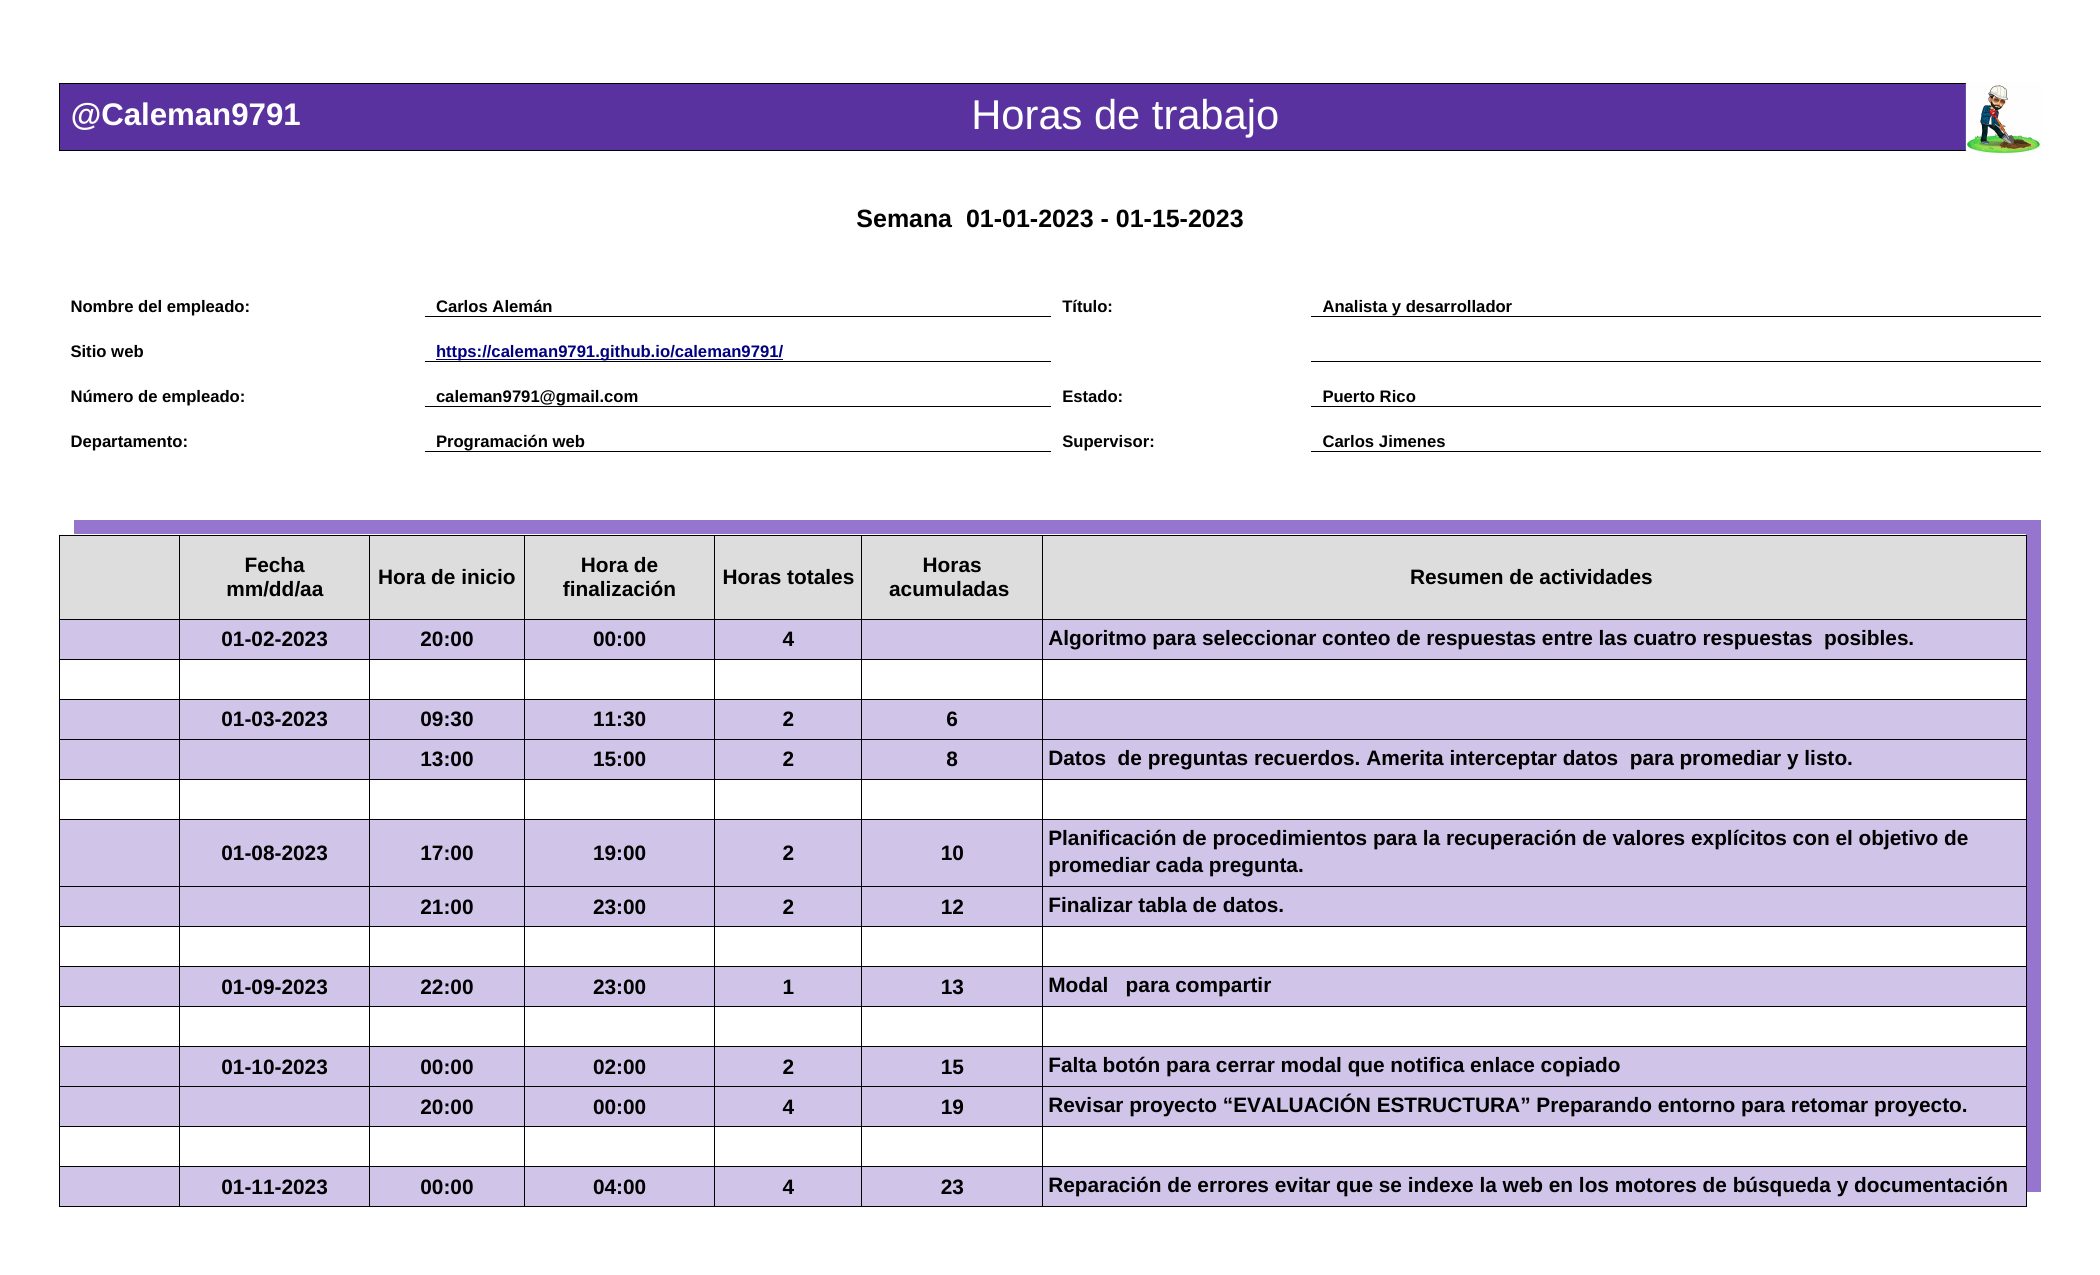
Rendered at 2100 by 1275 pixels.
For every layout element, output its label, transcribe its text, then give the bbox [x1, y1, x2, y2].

table_cell [1043, 780, 2026, 819]
table_cell [60, 780, 179, 819]
table_cell 01-08-2023 [180, 820, 369, 886]
table_cell [60, 1087, 179, 1126]
table_cell 00:00 [370, 1167, 524, 1206]
table_cell [715, 780, 861, 819]
table_cell [180, 1087, 369, 1126]
table_cell 15:00 [525, 740, 714, 779]
table_cell 01-03-2023 [180, 700, 369, 739]
table_cell [525, 780, 714, 819]
table_cell 13 [862, 967, 1042, 1006]
table_cell 23:00 [525, 887, 714, 926]
table_cell 8 [862, 740, 1042, 779]
table_cell 2 [715, 1047, 861, 1086]
table_cell [180, 927, 369, 966]
table_cell [60, 740, 179, 779]
table_header Analista y desarrollador [1311, 271, 2041, 316]
table_cell [1043, 660, 2026, 699]
table_cell [60, 1127, 179, 1166]
table_cell Planificación de procedimientos para la recuperación de valores explícitos con el objetivo de promediar cada pregunta. [1043, 820, 2026, 886]
table_cell Finalizar tabla de datos. [1043, 887, 2026, 926]
table_cell 00:00 [525, 620, 714, 659]
table_cell [370, 660, 524, 699]
table_cell [525, 1127, 714, 1166]
table_cell Modal para compartir [1043, 967, 2026, 1006]
table_cell [60, 927, 179, 966]
table_cell [862, 620, 1042, 659]
table_cell 2 [715, 887, 861, 926]
table_cell [370, 1127, 524, 1166]
table_cell Supervisor: [1051, 406, 1311, 451]
table_cell Número de empleado: [59, 361, 424, 406]
table_cell [60, 1047, 179, 1086]
table_cell Falta botón para cerrar modal que notifica enlace copiado [1043, 1047, 2026, 1086]
table_cell 22:00 [370, 967, 524, 1006]
table_cell 01-09-2023 [180, 967, 369, 1006]
table_cell 21:00 [370, 887, 524, 926]
table_cell 2 [715, 820, 861, 886]
table_header Hora de inicio [370, 536, 524, 619]
table_cell 19:00 [525, 820, 714, 886]
table_cell 23 [862, 1167, 1042, 1206]
table_cell 00:00 [525, 1087, 714, 1126]
table_cell 10 [862, 820, 1042, 886]
table_cell 1 [715, 967, 861, 1006]
table_cell [180, 887, 369, 926]
table_cell Carlos Jimenes [1311, 407, 2041, 451]
table_cell [180, 660, 369, 699]
table_cell 01-02-2023 [180, 620, 369, 659]
table_cell [525, 927, 714, 966]
table_cell [862, 1007, 1042, 1046]
table_cell Departamento: [59, 406, 424, 451]
table_cell [180, 740, 369, 779]
table_cell 2 [715, 700, 861, 739]
table_cell [1043, 700, 2026, 739]
table_cell [180, 1007, 369, 1046]
table_cell [370, 1007, 524, 1046]
table_cell [180, 1127, 369, 1166]
table_cell Sitio web [59, 316, 424, 361]
table_header [60, 536, 179, 619]
table_cell [1051, 316, 1311, 361]
table_cell [862, 1127, 1042, 1166]
table_header Hora de finalización [525, 536, 714, 619]
table_cell [60, 1167, 179, 1206]
table_cell Puerto Rico [1311, 362, 2041, 406]
table_cell [60, 620, 179, 659]
table_header Horas totales [715, 536, 861, 619]
table_cell 01-10-2023 [180, 1047, 369, 1086]
table_cell 2 [715, 740, 861, 779]
table_cell Datos de preguntas recuerdos. Amerita interceptar datos para promediar y listo. [1043, 740, 2026, 779]
table_cell https://caleman9791.github.io/caleman9791/ [425, 317, 1051, 361]
table_cell Estado: [1051, 361, 1311, 406]
table_cell 02:00 [525, 1047, 714, 1086]
table_header Nombre del empleado: [59, 271, 424, 316]
table_cell Algoritmo para seleccionar conteo de respuestas entre las cuatro respuestas posibles. [1043, 620, 2026, 659]
table_cell [1043, 927, 2026, 966]
table_header Fecha mm/dd/aa [180, 536, 369, 619]
table_cell Programación web [425, 407, 1051, 451]
table_cell [60, 820, 179, 886]
table_cell [60, 887, 179, 926]
table_cell [715, 927, 861, 966]
table_header Título: [1051, 271, 1311, 316]
table_cell caleman9791@gmail.com [425, 362, 1051, 406]
table_cell [1043, 1007, 2026, 1046]
picture [1965, 82, 2042, 155]
table_cell [715, 1007, 861, 1046]
table_cell 4 [715, 620, 861, 659]
table_cell 4 [715, 1087, 861, 1126]
table_cell 6 [862, 700, 1042, 739]
table_cell [715, 1127, 861, 1166]
table_cell 09:30 [370, 700, 524, 739]
table_cell [715, 660, 861, 699]
table_cell [370, 927, 524, 966]
table_cell [370, 780, 524, 819]
table_cell 01-11-2023 [180, 1167, 369, 1206]
table_cell [862, 660, 1042, 699]
table_cell [862, 780, 1042, 819]
table_cell 15 [862, 1047, 1042, 1086]
table_cell [60, 660, 179, 699]
table_header Resumen de actividades [1043, 536, 2026, 619]
table_cell [862, 927, 1042, 966]
table_cell Reparación de errores evitar que se indexe la web en los motores de búsqueda y documentación [1043, 1167, 2026, 1206]
table_cell [60, 700, 179, 739]
table_cell 00:00 [370, 1047, 524, 1086]
table_cell 23:00 [525, 967, 714, 1006]
table_cell 12 [862, 887, 1042, 926]
table_cell 13:00 [370, 740, 524, 779]
text Semana 01-01-2023 - 01-15-2023 [59, 204, 2041, 233]
table_cell [525, 660, 714, 699]
table_cell 20:00 [370, 620, 524, 659]
table_cell Revisar proyecto “EVALUACIÓN ESTRUCTURA” Preparando entorno para retomar proyecto. [1043, 1087, 2026, 1126]
table_header Carlos Alemán [425, 271, 1051, 316]
table_cell [1311, 317, 2041, 361]
table_cell [180, 780, 369, 819]
table_cell 17:00 [370, 820, 524, 886]
table_cell [1043, 1127, 2026, 1166]
table_header Horas acumuladas [862, 536, 1042, 619]
table_cell 19 [862, 1087, 1042, 1126]
table_cell [60, 1007, 179, 1046]
table_cell 4 [715, 1167, 861, 1206]
table_cell 20:00 [370, 1087, 524, 1126]
table_cell [60, 967, 179, 1006]
table_cell 11:30 [525, 700, 714, 739]
table_cell 04:00 [525, 1167, 714, 1206]
table_cell [525, 1007, 714, 1046]
